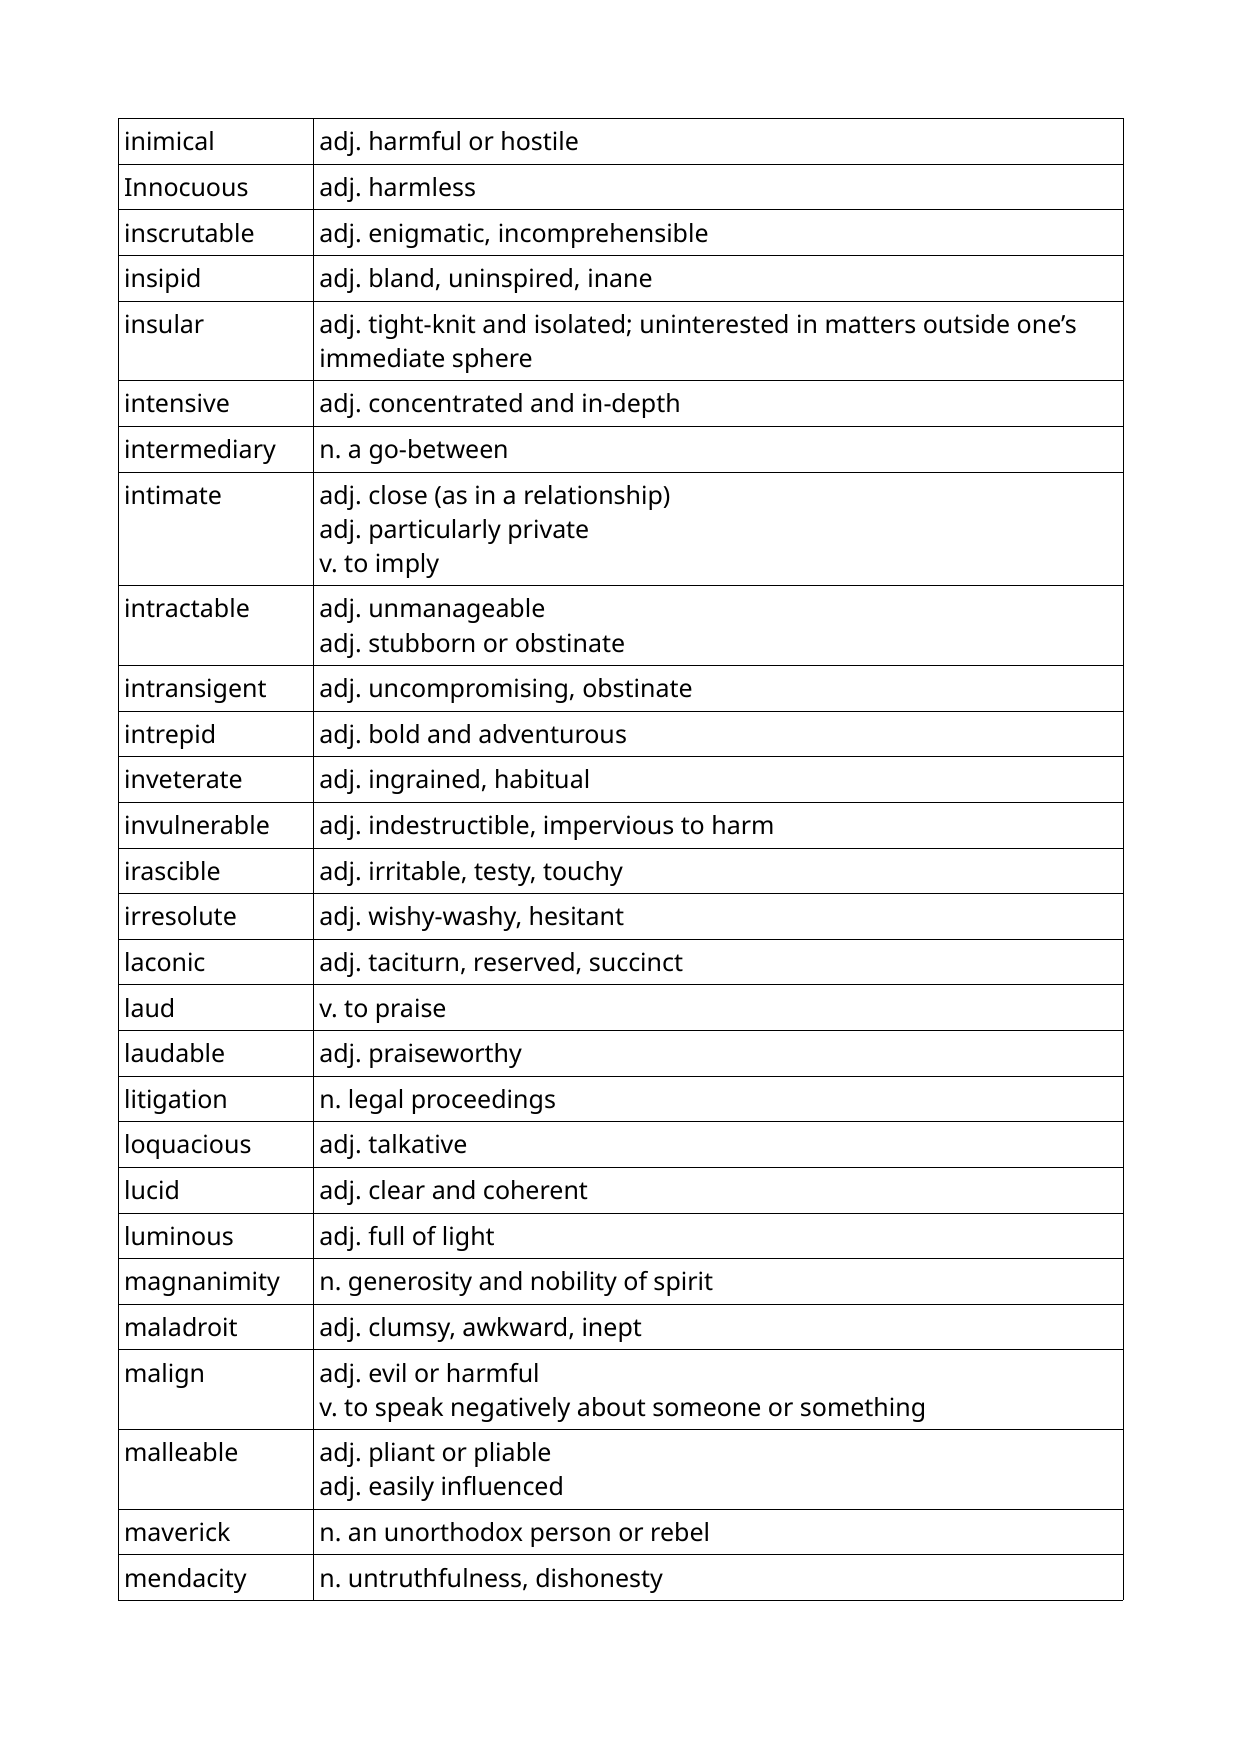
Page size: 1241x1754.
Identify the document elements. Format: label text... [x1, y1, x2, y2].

table_cell adj. pliant or pliable adj. easily influenced [314, 1430, 1123, 1509]
table_cell intensive [119, 381, 313, 426]
table_cell loquacious [119, 1122, 313, 1167]
table_cell adj. irritable, testy, touchy [314, 849, 1123, 893]
table_cell laconic [119, 940, 313, 984]
table_cell insipid [119, 256, 313, 301]
table_cell intrepid [119, 712, 313, 756]
table_cell irresolute [119, 894, 313, 939]
table_cell adj. bold and adventurous [314, 712, 1123, 756]
table_cell adj. ingrained, habitual [314, 757, 1123, 802]
table_cell Innocuous [119, 165, 313, 209]
table_cell adj. indestructible, impervious to harm [314, 803, 1123, 847]
table_cell insular [119, 302, 313, 380]
table_cell inscrutable [119, 210, 313, 255]
table_cell v. to praise [314, 985, 1123, 1030]
table_cell adj. unmanageable adj. stubborn or obstinate [314, 586, 1123, 665]
table_cell n. a go-between [314, 427, 1123, 472]
table_cell inveterate [119, 757, 313, 802]
table_cell intractable [119, 586, 313, 665]
table_cell laudable [119, 1031, 313, 1076]
table_cell litigation [119, 1077, 313, 1121]
table_cell lucid [119, 1168, 313, 1212]
table_cell maladroit [119, 1305, 313, 1349]
table_cell adj. bland, uninspired, inane [314, 256, 1123, 301]
table_cell adj. tight-knit and isolated; uninterested in matters outside one’s immediate sphere [314, 302, 1123, 380]
table_cell n. generosity and nobility of spirit [314, 1259, 1123, 1304]
table_cell intransigent [119, 666, 313, 711]
table_cell adj. concentrated and in-depth [314, 381, 1123, 426]
table_cell adj. close (as in a relationship) adj. particularly private v. to imply [314, 473, 1123, 585]
table_cell laud [119, 985, 313, 1030]
table_cell maverick [119, 1510, 313, 1554]
table_cell adj. enigmatic, incomprehensible [314, 210, 1123, 255]
table_cell adj. uncompromising, obstinate [314, 666, 1123, 711]
table_cell mendacity [119, 1555, 313, 1600]
table_cell inimical [119, 119, 313, 164]
table_cell intermediary [119, 427, 313, 472]
table_cell invulnerable [119, 803, 313, 847]
table_cell adj. praiseworthy [314, 1031, 1123, 1076]
table_cell irascible [119, 849, 313, 893]
table_cell adj. taciturn, reserved, succinct [314, 940, 1123, 984]
table_cell n. legal proceedings [314, 1077, 1123, 1121]
table_cell n. an unorthodox person or rebel [314, 1510, 1123, 1554]
table_cell luminous [119, 1214, 313, 1258]
table_cell malign [119, 1350, 313, 1429]
table_cell malleable [119, 1430, 313, 1509]
table_cell adj. talkative [314, 1122, 1123, 1167]
table_cell adj. clear and coherent [314, 1168, 1123, 1212]
table_cell adj. harmful or hostile [314, 119, 1123, 164]
table_cell adj. wishy-washy, hesitant [314, 894, 1123, 939]
table_cell adj. full of light [314, 1214, 1123, 1258]
table_cell n. untruthfulness, dishonesty [314, 1555, 1123, 1600]
table_cell magnanimity [119, 1259, 313, 1304]
table_cell intimate [119, 473, 313, 585]
table_cell adj. clumsy, awkward, inept [314, 1305, 1123, 1349]
table_cell adj. evil or harmful v. to speak negatively about someone or something [314, 1350, 1123, 1429]
table_cell adj. harmless [314, 165, 1123, 209]
